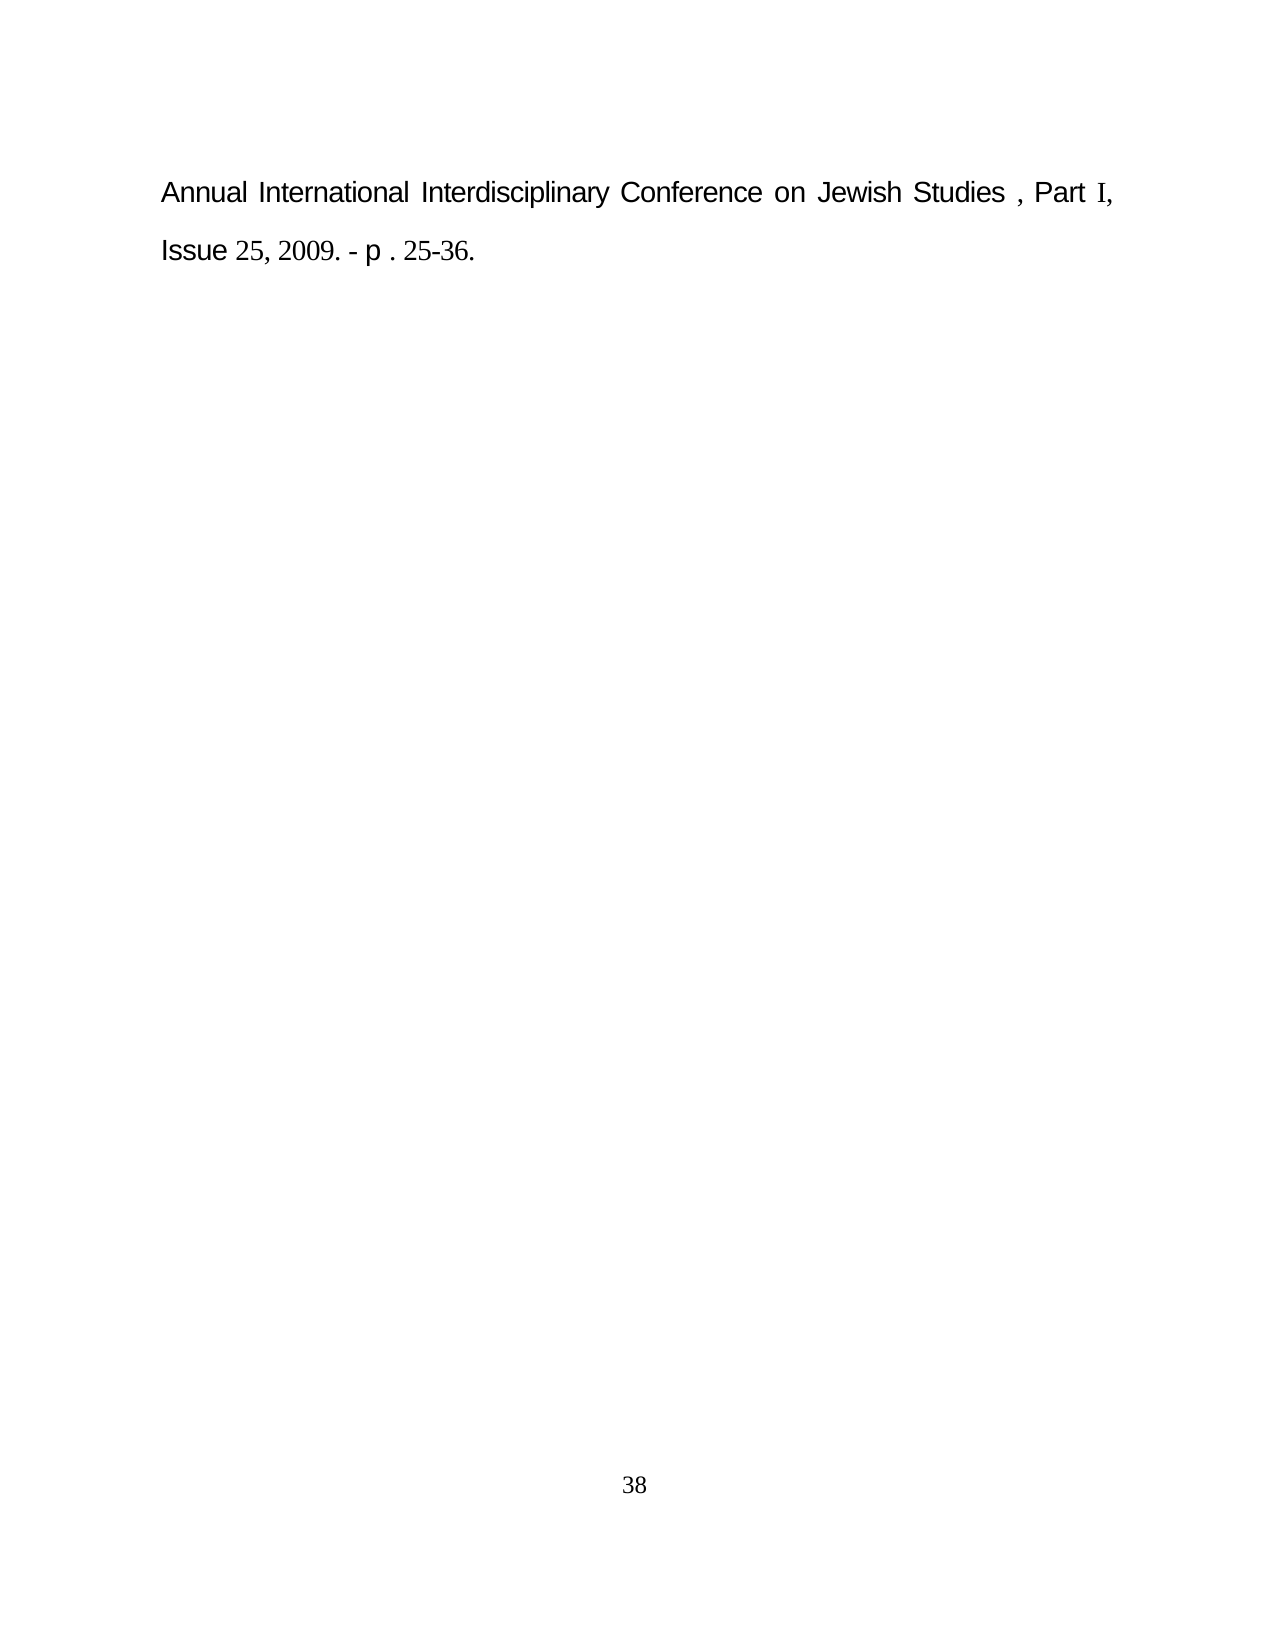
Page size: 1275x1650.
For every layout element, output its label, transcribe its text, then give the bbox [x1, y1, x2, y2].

text Annual International Interdisciplinary Conference on Jewish Studies , Part I, Issue 25, 2009. - p . 25-36. [161, 150, 1113, 267]
